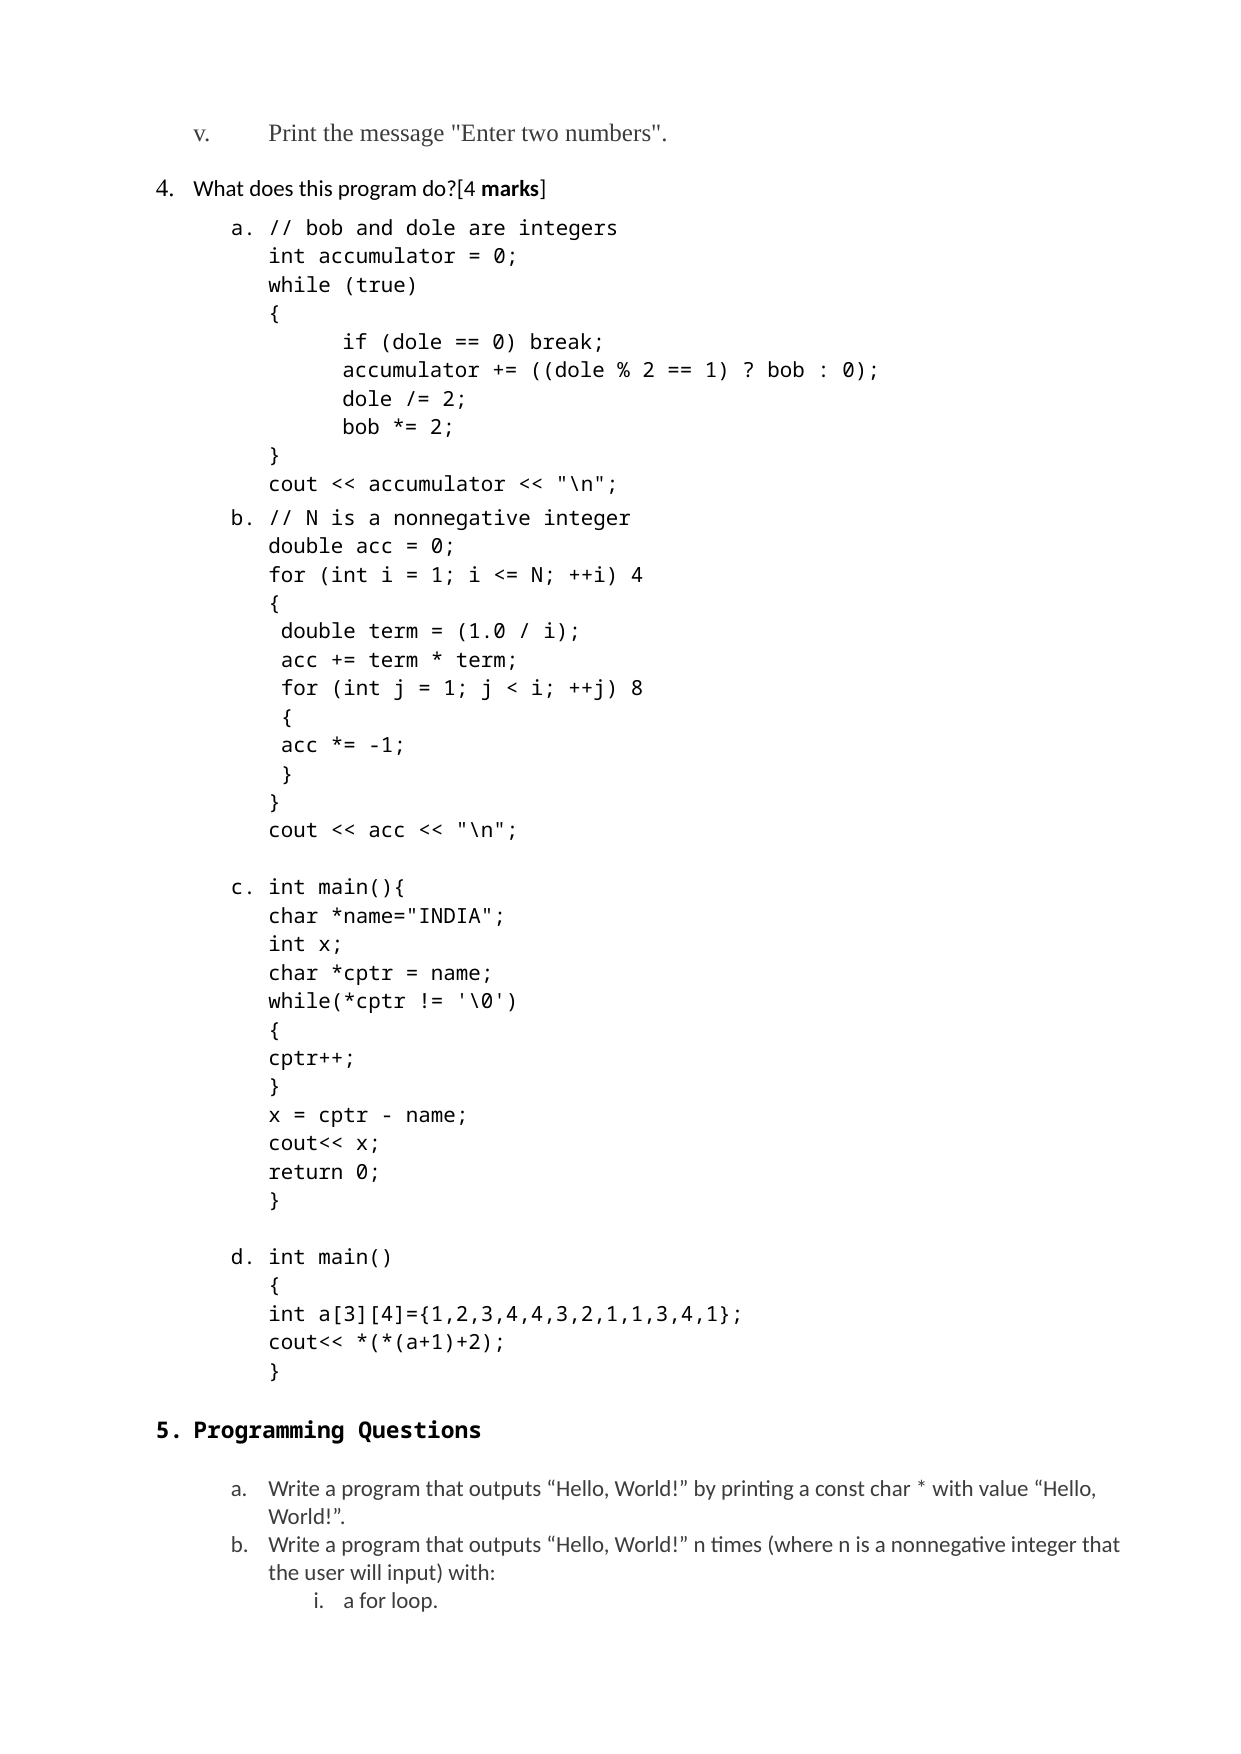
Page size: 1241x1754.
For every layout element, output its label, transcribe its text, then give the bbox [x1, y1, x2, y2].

list { [231, 1271, 1122, 1299]
list cout<< x; [231, 1128, 1122, 1157]
list return 0; [231, 1157, 1122, 1185]
list Programming Questions [156, 1413, 1122, 1445]
list char *cptr = name; [231, 958, 1122, 986]
list int a[3][4]={1,2,3,4,4,3,2,1,1,3,4,1}; [231, 1299, 1122, 1327]
list int main() [231, 1242, 1122, 1271]
list Write a program that outputs “Hello, World!” by printing a const char * with value “Hello, World!”. [231, 1474, 1122, 1530]
list while(*cptr != '\0') [231, 986, 1122, 1015]
list x = cptr - name; [231, 1100, 1122, 1128]
list // bob and dole are integers int accumulator = 0; while (true) { if (dole == 0) break; accumulator += ((dole % 2 == 1) ? bob : 0); dole /= 2; bob *= 2; } cout << accumulator << "\n"; [231, 213, 1122, 497]
list Write a program that outputs “Hello, World!” n times (where n is a nonnegative integer that the user will input) with: [231, 1530, 1122, 1586]
list // N is a nonnegative integer double acc = 0; for (int i = 1; i <= N; ++i) 4 { double term = (1.0 / i); acc += term * term; for (int j = 1; j < i; ++j) 8 { acc *= -1; } } cout << acc << "\n"; [231, 503, 1122, 844]
list Print the message "Enter two numbers". [193, 118, 1122, 147]
list int main(){ [231, 872, 1122, 901]
list a for loop. [324, 1586, 1122, 1614]
list int x; [231, 929, 1122, 958]
list cptr++; [231, 1043, 1122, 1072]
list char *name="INDIA"; [231, 901, 1122, 929]
list { [231, 1015, 1122, 1043]
list What does this program do?[4 marks] [156, 173, 1122, 202]
list } [231, 1072, 1122, 1100]
list cout<< *(*(a+1)+2); [231, 1327, 1122, 1356]
list } [231, 1356, 1122, 1384]
list } [231, 1185, 1122, 1214]
